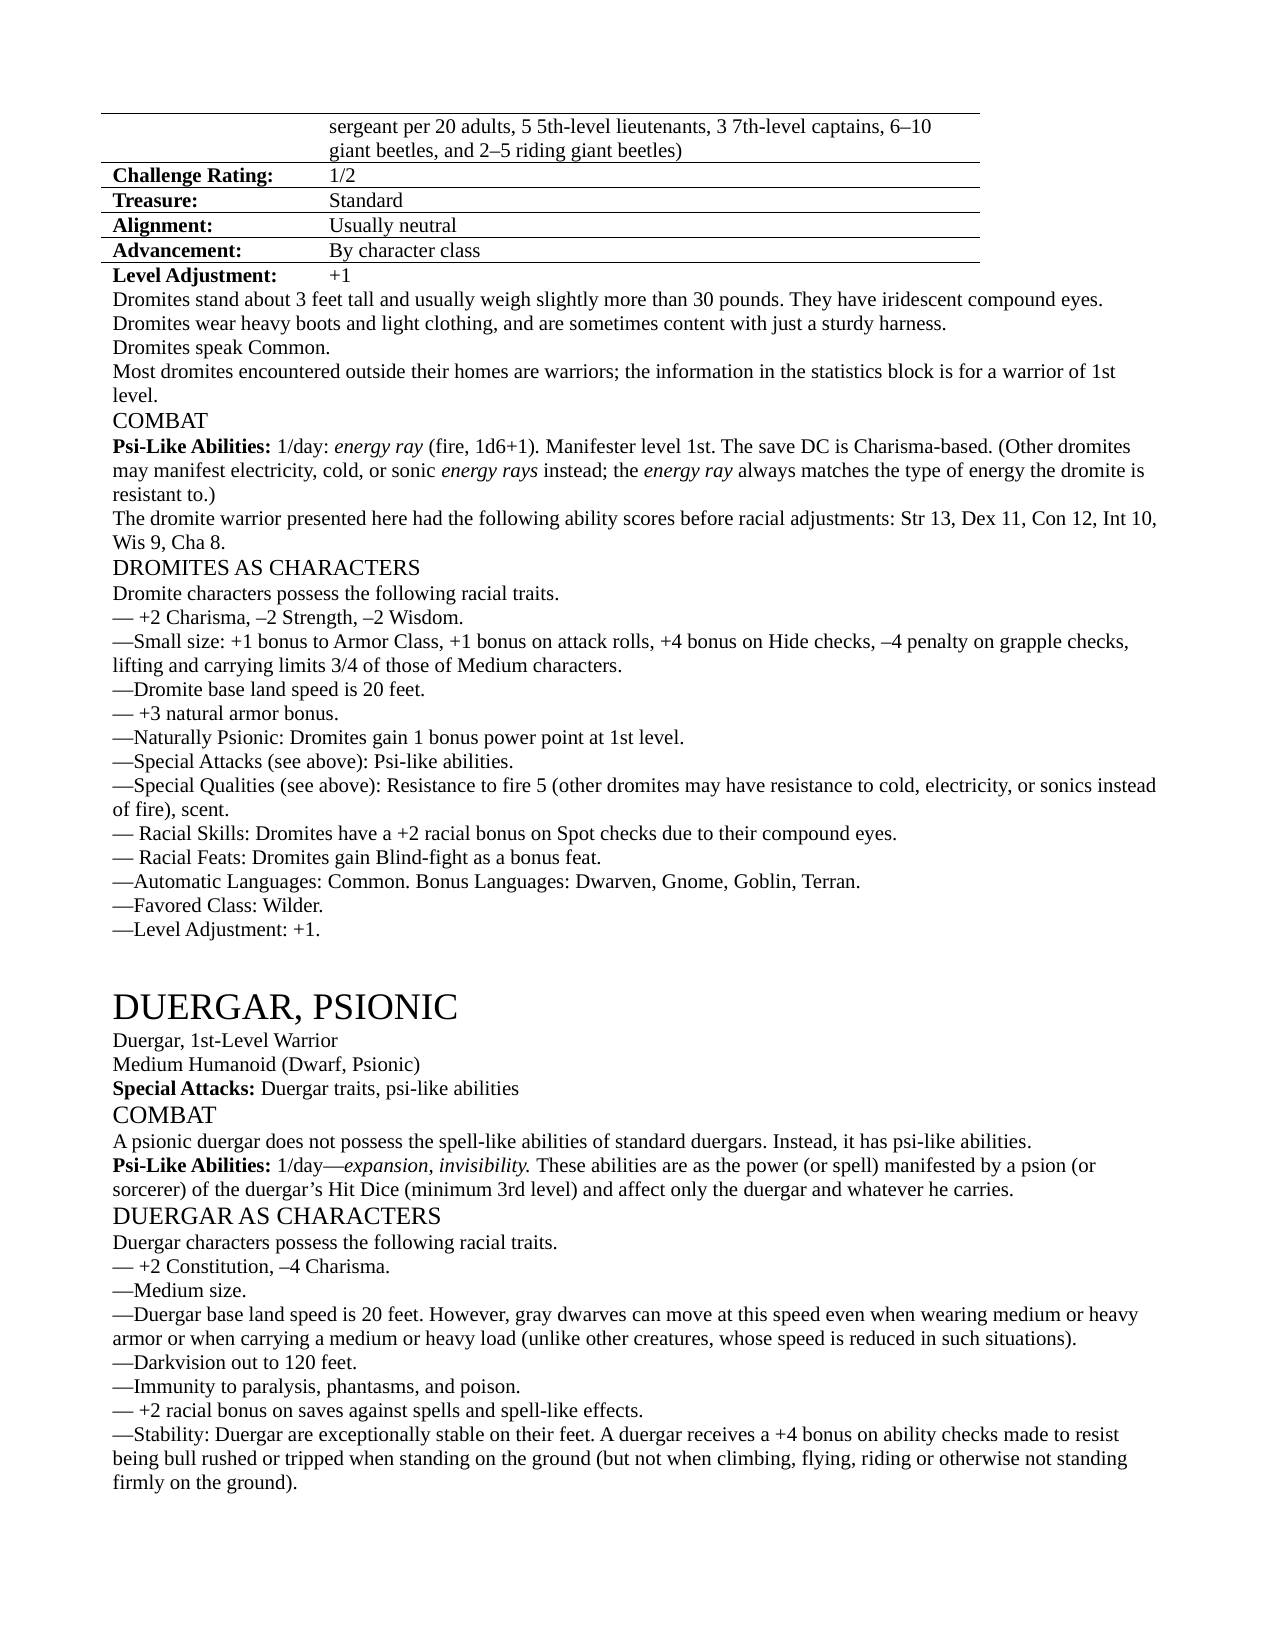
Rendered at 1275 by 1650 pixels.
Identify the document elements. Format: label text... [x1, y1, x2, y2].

text COMBAT [112, 407, 1162, 434]
text —Small size: +1 bonus to Armor Class, +1 bonus on attack rolls, +4 bonus on Hide checks, –4 penalty on grapple checks, lifting and carrying limits 3/4 of those of Medium characters. [112, 629, 1162, 677]
subtitle DUERGAR AS CHARACTERS [112, 1201, 1162, 1229]
text Special Attacks: Duergar traits, psi-like abilities [112, 1076, 1162, 1100]
text Dromite characters possess the following racial traits. [112, 581, 1162, 604]
text — +3 natural armor bonus. [112, 701, 1162, 725]
text Most dromites encountered outside their homes are warriors; the information in the statistics block is for a warrior of 1st level. [112, 359, 1162, 407]
text —Automatic Languages: Common. Bonus Languages: Dwarven, Gnome, Goblin, Terran. [112, 869, 1162, 893]
text —Stability: Duergar are exceptionally stable on their feet. A duergar receives a +4 bonus on ability checks made to resist being bull rushed or tripped when standing on the ground (but not when climbing, flying, riding or otherwise not standing firmly on the ground). [112, 1422, 1162, 1494]
text — +2 racial bonus on saves against spells and spell-like effects. [112, 1398, 1162, 1422]
text — Racial Skills: Dromites have a +2 racial bonus on Spot checks due to their compound eyes. [112, 821, 1162, 845]
table_cell Level Adjustment: [101, 263, 318, 287]
text —Favored Class: Wilder. [112, 893, 1162, 917]
text —Darkvision out to 120 feet. [112, 1350, 1162, 1374]
text Medium Humanoid (Dwarf, Psionic) [112, 1052, 1162, 1076]
table_cell Advancement: [101, 238, 318, 262]
text — +2 Charisma, –2 Strength, –2 Wisdom. [112, 604, 1162, 629]
text —Medium size. [112, 1278, 1162, 1302]
text Duergar, 1st-Level Warrior [112, 1028, 1162, 1052]
text Duergar characters possess the following racial traits. [112, 1229, 1162, 1254]
subtitle COMBAT [112, 1100, 1162, 1129]
text Dromites stand about 3 feet tall and usually weigh slightly more than 30 pounds. They have iridescent compound eyes. Dromites wear heavy boots and light clothing, and are sometimes content with just a sturdy harness. [112, 287, 1162, 335]
table_cell Standard [318, 188, 979, 212]
text Dromites speak Common. [112, 335, 1162, 359]
table_cell [101, 114, 318, 162]
text DUERGAR, PSIONIC [112, 984, 1162, 1028]
text — Racial Feats: Dromites gain Blind-fight as a bonus feat. [112, 845, 1162, 869]
text DROMITES AS CHARACTERS [112, 554, 1162, 581]
text —Naturally Psionic: Dromites gain 1 bonus power point at 1st level. [112, 725, 1162, 749]
table_cell Challenge Rating: [101, 163, 318, 187]
text —Dromite base land speed is 20 feet. [112, 677, 1162, 701]
table_cell sergeant per 20 adults, 5 5th-level lieutenants, 3 7th-level captains, 6–10 giant beetles, and 2–5 riding giant beetles) [318, 114, 979, 162]
text A psionic duergar does not possess the spell-like abilities of standard duergars. Instead, it has psi-like abilities. [112, 1129, 1162, 1153]
text The dromite warrior presented here had the following ability scores before racial adjustments: Str 13, Dex 11, Con 12, Int 10, Wis 9, Cha 8. [112, 506, 1162, 554]
text —Special Attacks (see above): Psi-like abilities. [112, 749, 1162, 773]
text —Immunity to paralysis, phantasms, and poison. [112, 1374, 1162, 1398]
text —Special Qualities (see above): Resistance to fire 5 (other dromites may have resistance to cold, electricity, or sonics instead of fire), scent. [112, 773, 1162, 821]
table_cell By character class [318, 238, 979, 262]
table_cell Treasure: [101, 188, 318, 212]
text Psi-Like Abilities: 1/day: energy ray (fire, 1d6+1). Manifester level 1st. The save DC is Charisma-based. (Other dromites may manifest electricity, cold, or sonic energy rays instead; the energy ray always matches the type of energy the dromite is resistant to.) [112, 434, 1162, 506]
text — +2 Constitution, –4 Charisma. [112, 1254, 1162, 1278]
table_cell +1 [318, 263, 979, 287]
table_cell 1/2 [318, 163, 979, 187]
text —Level Adjustment: +1. [112, 917, 1162, 941]
text Psi-Like Abilities: 1/day—expansion, invisibility. These abilities are as the power (or spell) manifested by a psion (or sorcerer) of the duergar’s Hit Dice (minimum 3rd level) and affect only the duergar and whatever he carries. [112, 1153, 1162, 1201]
table_cell Usually neutral [318, 213, 979, 237]
text —Duergar base land speed is 20 feet. However, gray dwarves can move at this speed even when wearing medium or heavy armor or when carrying a medium or heavy load (unlike other creatures, whose speed is reduced in such situations). [112, 1302, 1162, 1350]
table_cell Alignment: [101, 213, 318, 237]
